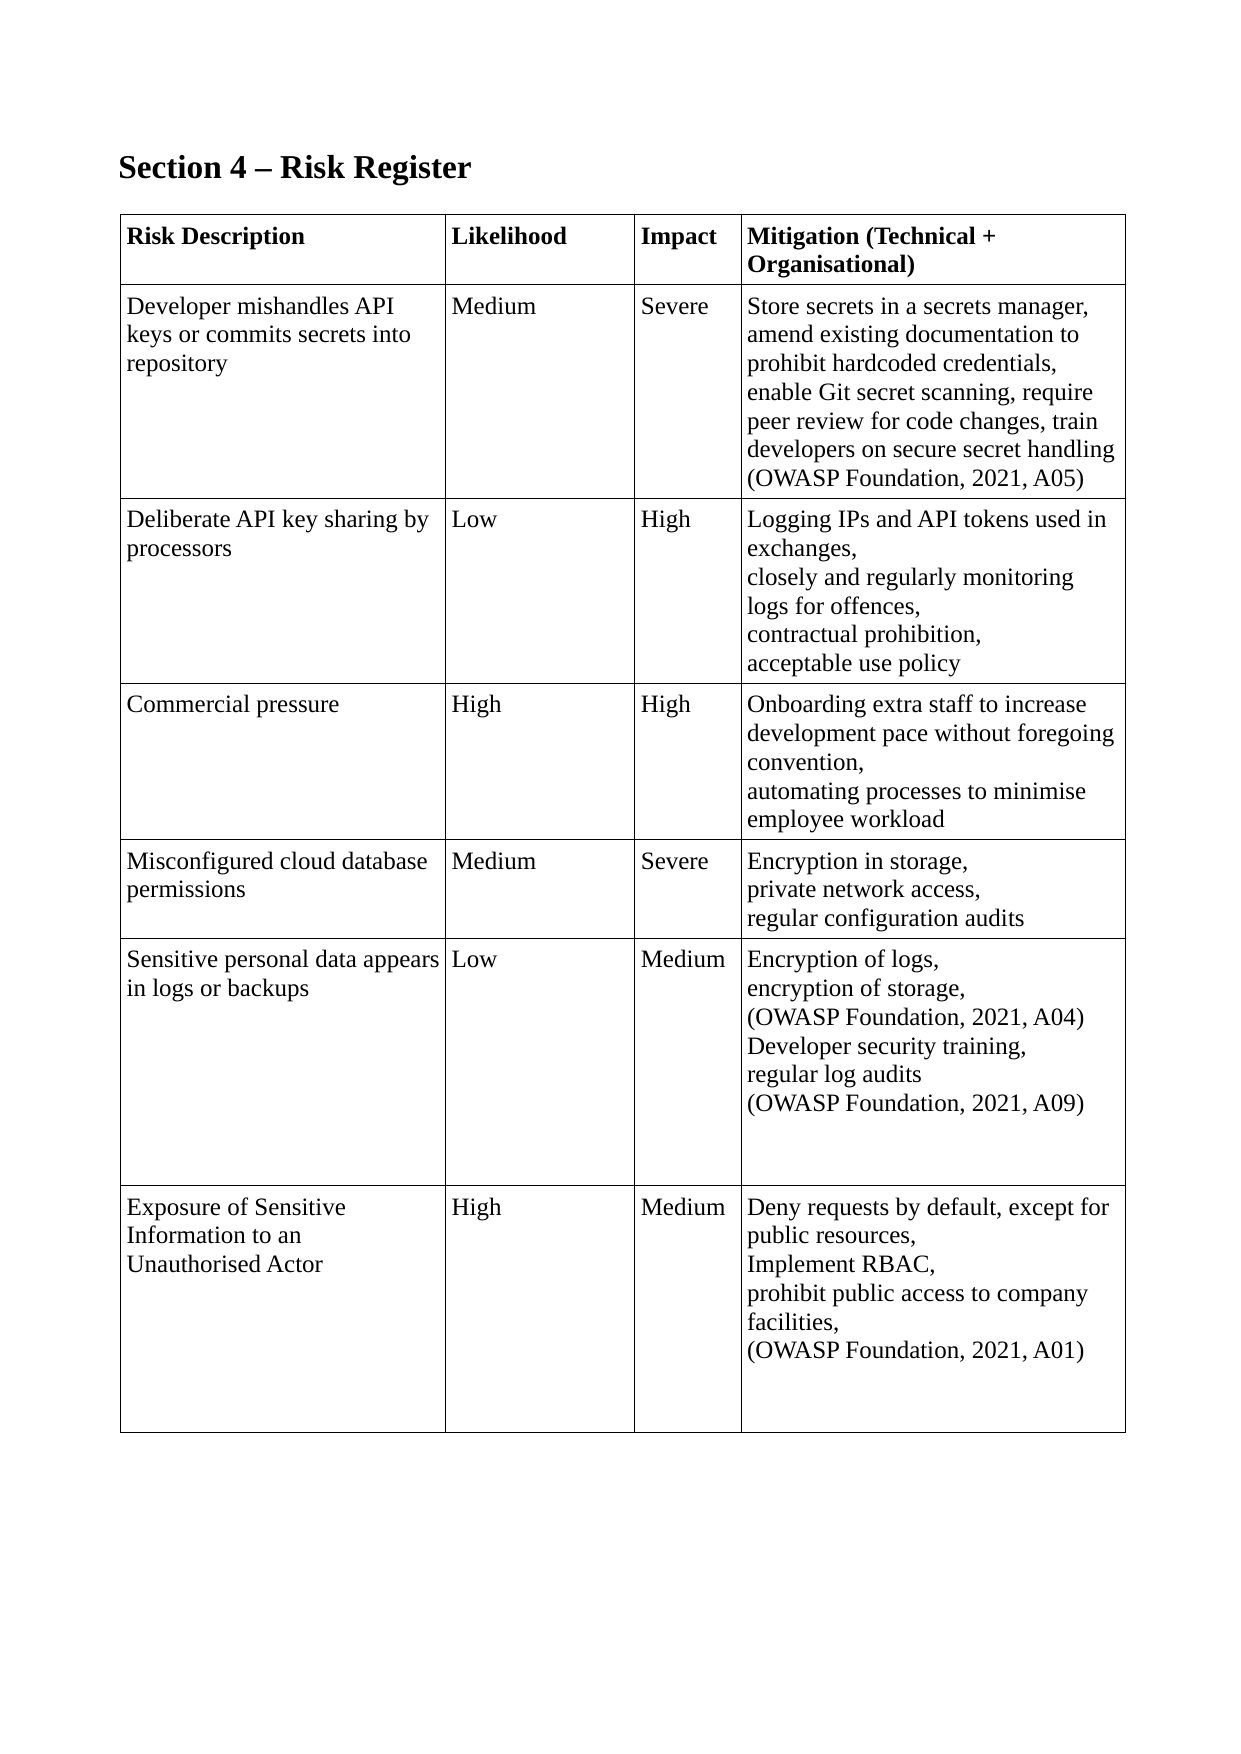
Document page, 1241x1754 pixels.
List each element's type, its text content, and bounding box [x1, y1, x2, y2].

table_header Likelihood [446, 215, 634, 284]
table_cell High [635, 684, 741, 839]
table_cell High [446, 684, 634, 839]
table_cell Developer mishandles API keys or commits secrets into repository [121, 285, 445, 498]
table_cell Medium [446, 840, 634, 938]
table_cell Store secrets in a secrets manager, amend existing documentation to prohibit hardcoded credentials, enable Git secret scanning, require peer review for code changes, train developers on secure secret handling (OWASP Foundation, 2021, A05) [742, 285, 1125, 498]
table_cell Logging IPs and API tokens used in exchanges, closely and regularly monitoring logs for offences, contractual prohibition, acceptable use policy [742, 499, 1125, 683]
table_cell Medium [635, 1186, 741, 1432]
table_cell Deliberate API key sharing by processors [121, 499, 445, 683]
table_cell Encryption in storage, private network access, regular configuration audits [742, 840, 1125, 938]
table_cell Deny requests by default, except for public resources, Implement RBAC, prohibit public access to company facilities, (OWASP Foundation, 2021, A01) [742, 1186, 1125, 1432]
table_cell Onboarding extra staff to increase development pace without foregoing convention, automating processes to minimise employee workload [742, 684, 1125, 839]
table_cell Low [446, 499, 634, 683]
table_header Risk Description [121, 215, 445, 284]
table_cell Severe [635, 285, 741, 498]
table_cell Exposure of Sensitive Information to an Unauthorised Actor [121, 1186, 445, 1432]
table_cell Low [446, 939, 634, 1185]
table_header Mitigation (Technical + Organisational) [742, 215, 1125, 284]
table_cell Medium [635, 939, 741, 1185]
table_cell Severe [635, 840, 741, 938]
table_cell Medium [446, 285, 634, 498]
text Section 4 – Risk Register [118, 147, 1122, 185]
table_cell High [446, 1186, 634, 1432]
table_cell High [635, 499, 741, 683]
table_header Impact [635, 215, 741, 284]
table_cell Encryption of logs, encryption of storage, (OWASP Foundation, 2021, A04) Developer security training, regular log audits (OWASP Foundation, 2021, A09) [742, 939, 1125, 1185]
table_cell Sensitive personal data appears in logs or backups [121, 939, 445, 1185]
table_cell Misconfigured cloud database permissions [121, 840, 445, 938]
table_cell Commercial pressure [121, 684, 445, 839]
